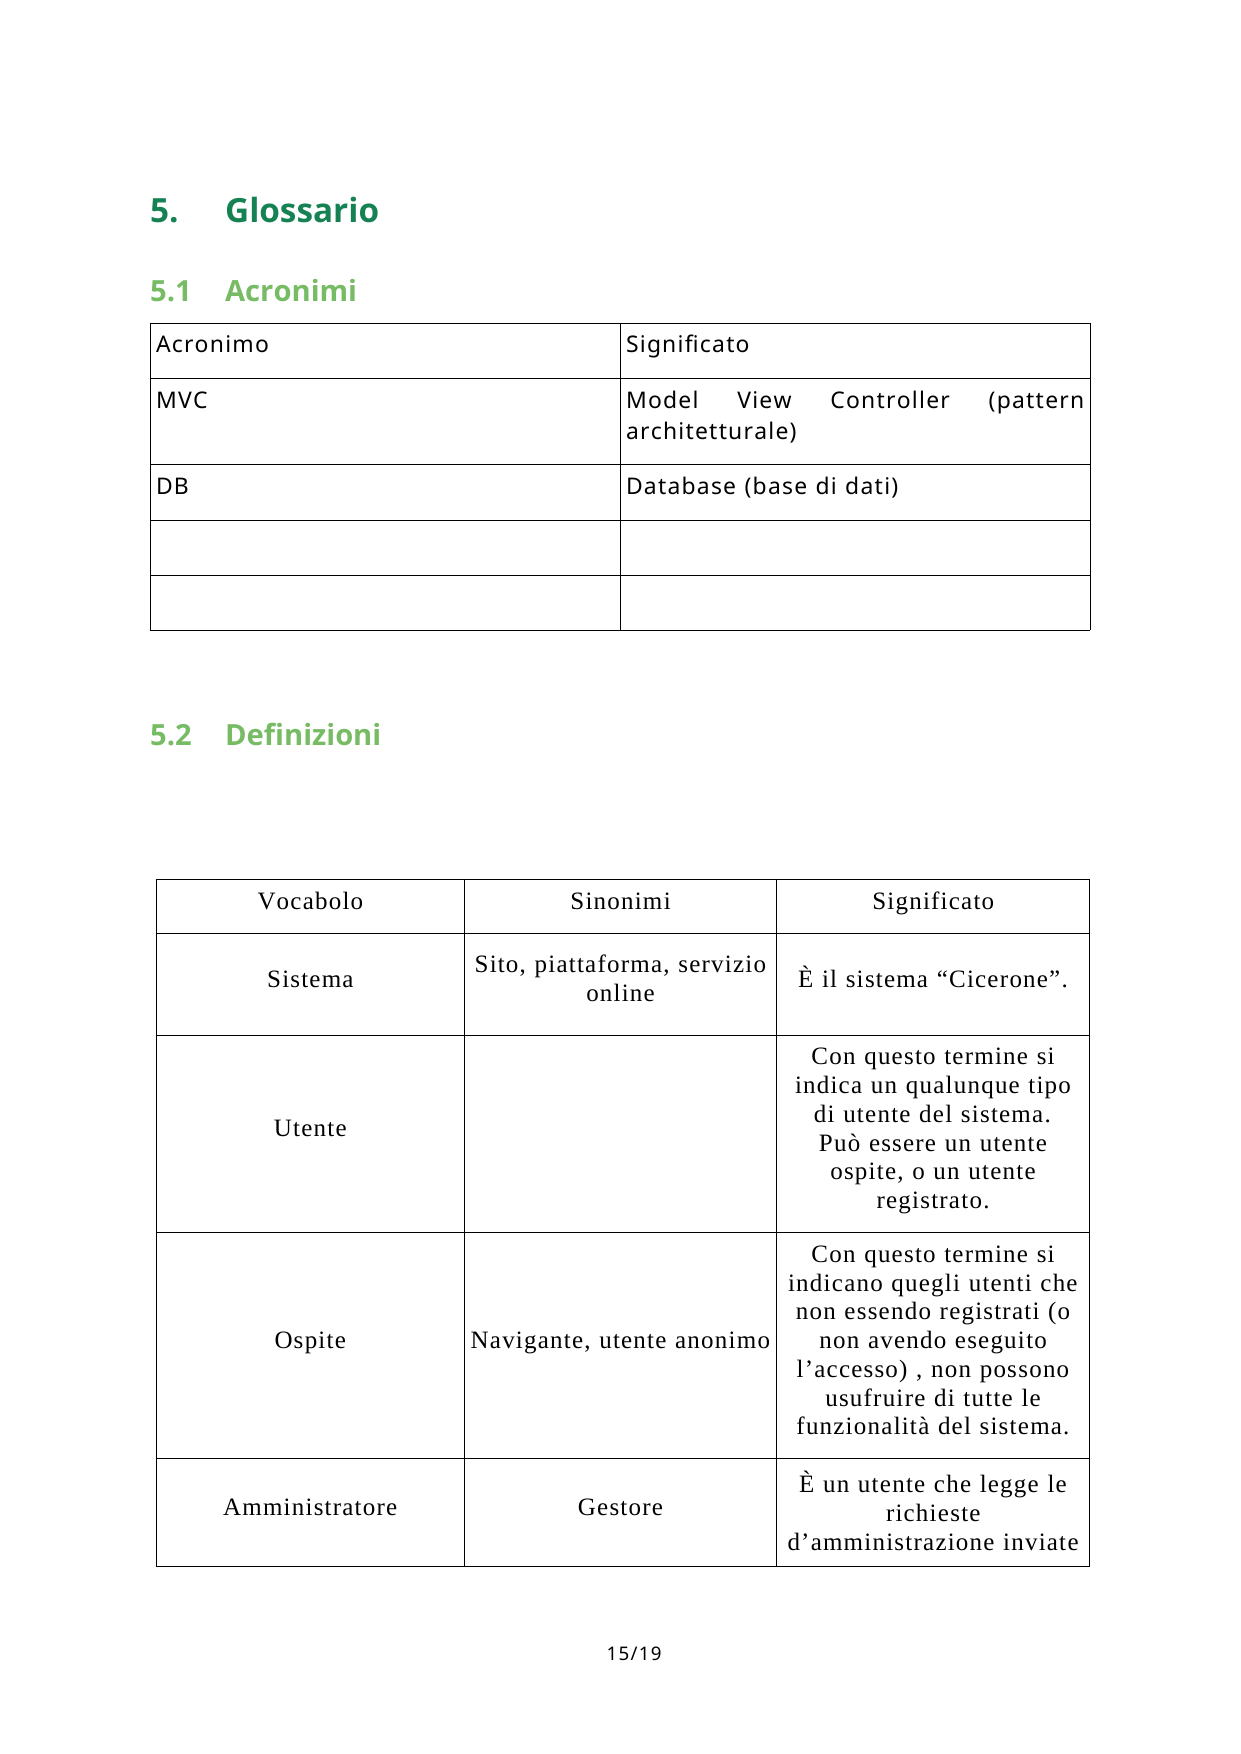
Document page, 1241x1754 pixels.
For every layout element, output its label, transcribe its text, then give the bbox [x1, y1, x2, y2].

table_cell [465, 1036, 776, 1232]
table_cell Utente [157, 1036, 464, 1232]
table_cell Sistema [157, 934, 464, 1034]
table_header Sinonimi [465, 880, 776, 933]
table_cell Amministratore [157, 1459, 464, 1566]
table_header Acronimo [151, 324, 620, 378]
table_cell Gestore [465, 1459, 776, 1566]
table_cell [151, 576, 620, 630]
table_header Significato [777, 880, 1089, 933]
table_header Significato [621, 324, 1090, 378]
table_header Vocabolo [157, 880, 464, 933]
table_cell Model View Controller (pattern architetturale) [621, 379, 1090, 464]
table_cell MVC [151, 379, 620, 464]
table_cell Navigante, utente anonimo [465, 1233, 776, 1458]
table_cell Database (base di dati) [621, 465, 1090, 519]
subtitle Acronimi [150, 270, 1090, 310]
table_cell Sito, piattaforma, servizio online [465, 934, 776, 1034]
table_cell DB [151, 465, 620, 519]
subtitle Definizioni [150, 715, 1090, 754]
table_cell [621, 521, 1090, 575]
table_cell Con questo termine si indicano quegli utenti che non essendo registrati (o non avendo eseguito l’accesso) , non possono usufruire di tutte le funzionalità del sistema. [777, 1233, 1089, 1458]
table_cell È un utente che legge le richieste d’amministrazione inviate [777, 1459, 1089, 1566]
table_cell [621, 576, 1090, 630]
subtitle Glossario [150, 187, 1090, 233]
table_cell [151, 521, 620, 575]
table_cell È il sistema “Cicerone”. [777, 934, 1089, 1034]
table_cell Con questo termine si indica un qualunque tipo di utente del sistema. Può essere un utente ospite, o un utente registrato. [777, 1036, 1089, 1232]
table_cell Ospite [157, 1233, 464, 1458]
